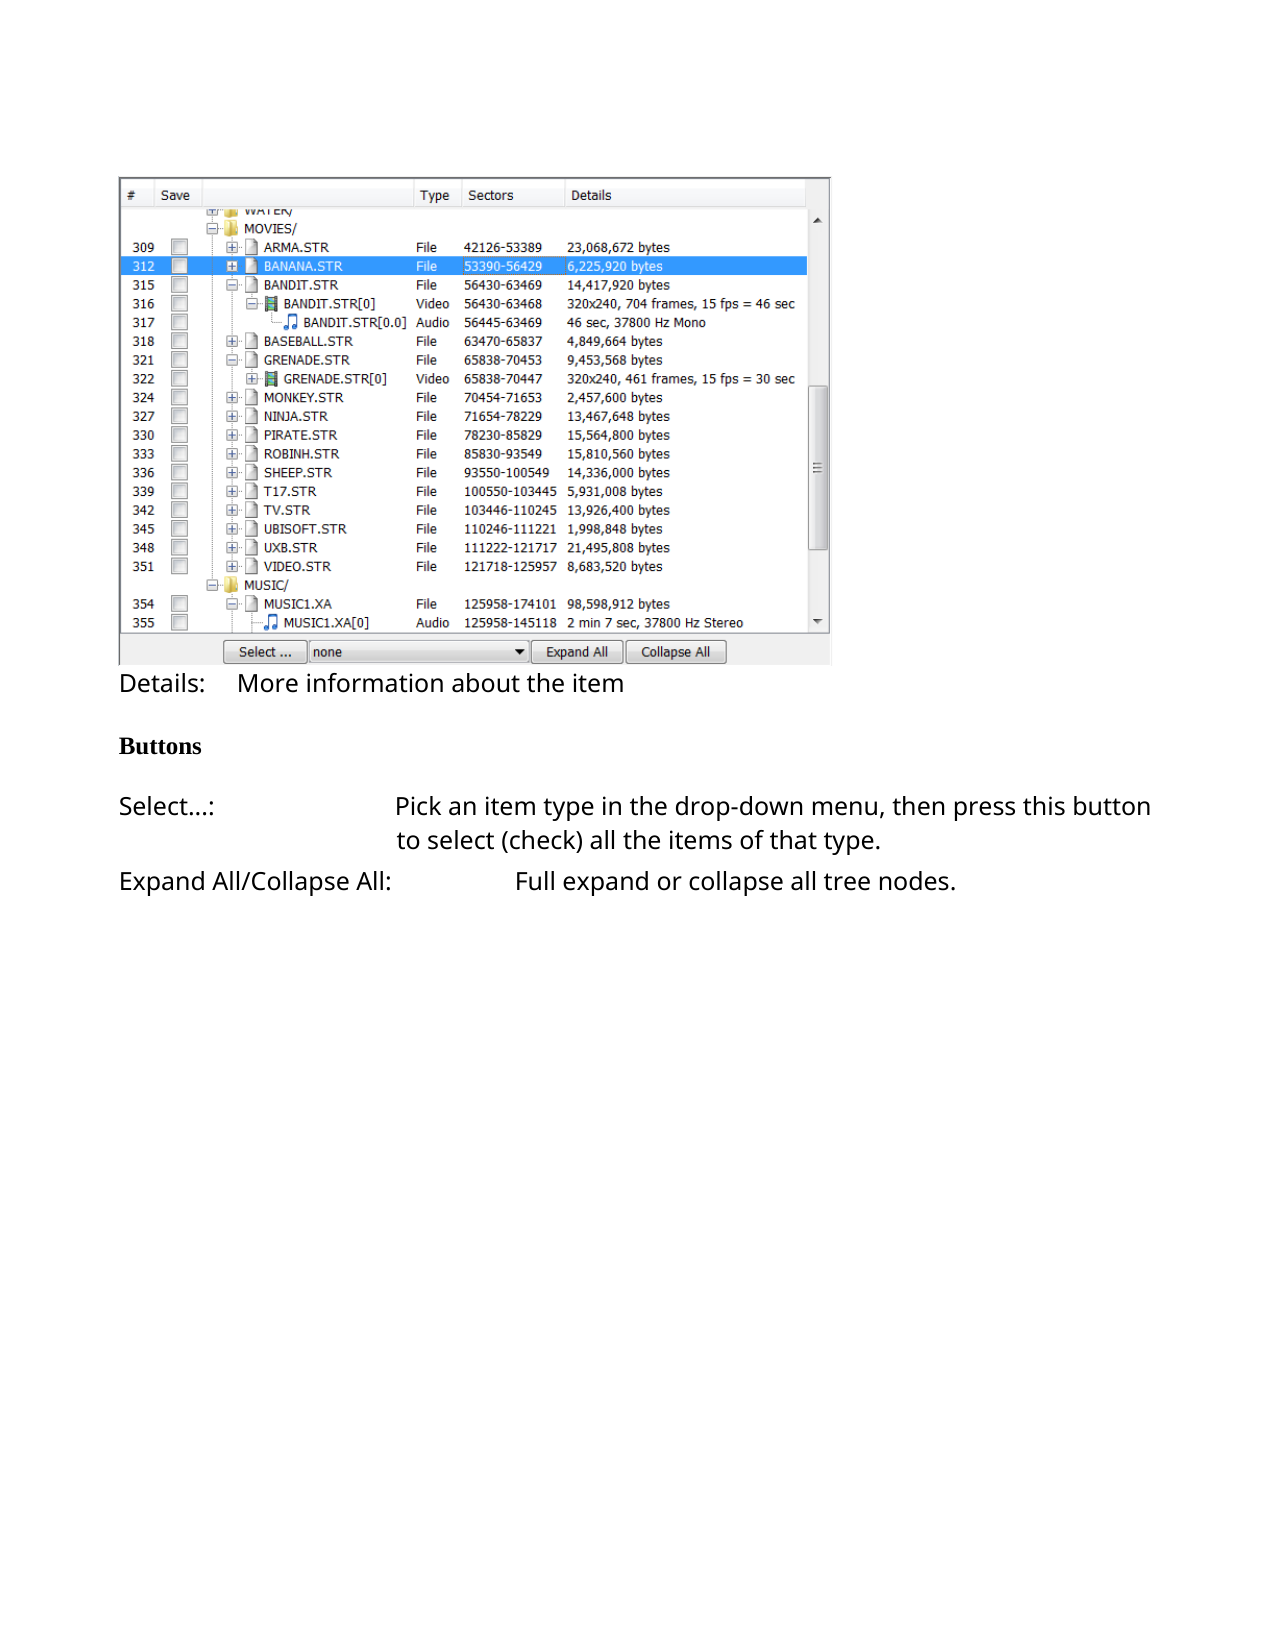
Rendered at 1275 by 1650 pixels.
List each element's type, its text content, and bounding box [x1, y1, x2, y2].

text Details: More information about the item [118, 177, 1156, 700]
picture [118, 176, 833, 666]
text Expand All/Collapse All: Full expand or collapse all tree nodes. [118, 863, 1156, 897]
subtitle Buttons [118, 731, 1156, 759]
text Select...: Pick an item type in the drop-down menu, then press this button to select (check) all the items of that type. [118, 789, 1156, 857]
